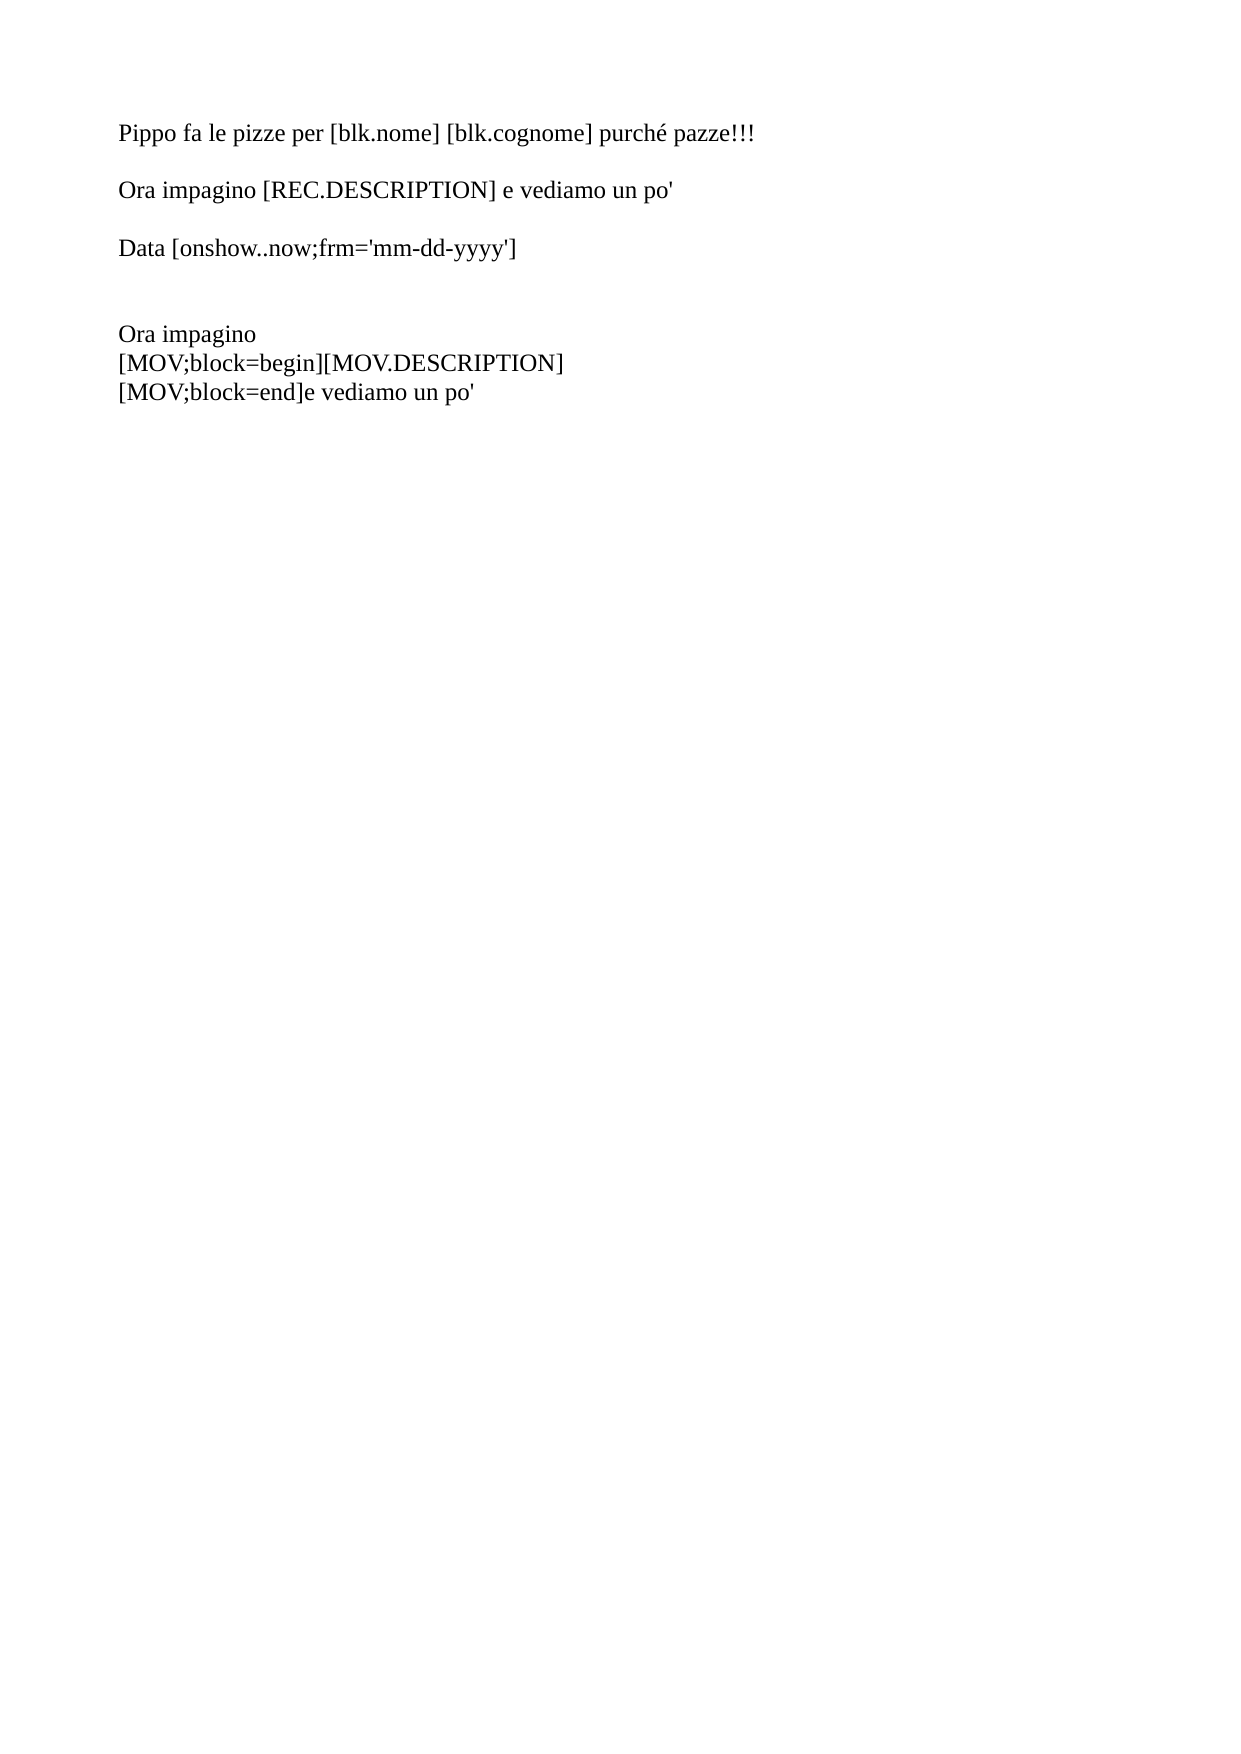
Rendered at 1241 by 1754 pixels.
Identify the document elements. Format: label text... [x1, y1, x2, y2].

text [MOV;block=end]e vediamo un po' [118, 377, 1122, 406]
text [MOV;block=begin][MOV.DESCRIPTION] [118, 348, 1122, 377]
text Ora impagino [118, 319, 1122, 348]
text Pippo fa le pizze per [blk.nome] [blk.cognome] purché pazze!!! [118, 118, 1122, 147]
text Data [onshow..now;frm='mm-dd-yyyy'] [118, 233, 1122, 262]
text Ora impagino [REC.DESCRIPTION] e vediamo un po' [118, 176, 1122, 204]
